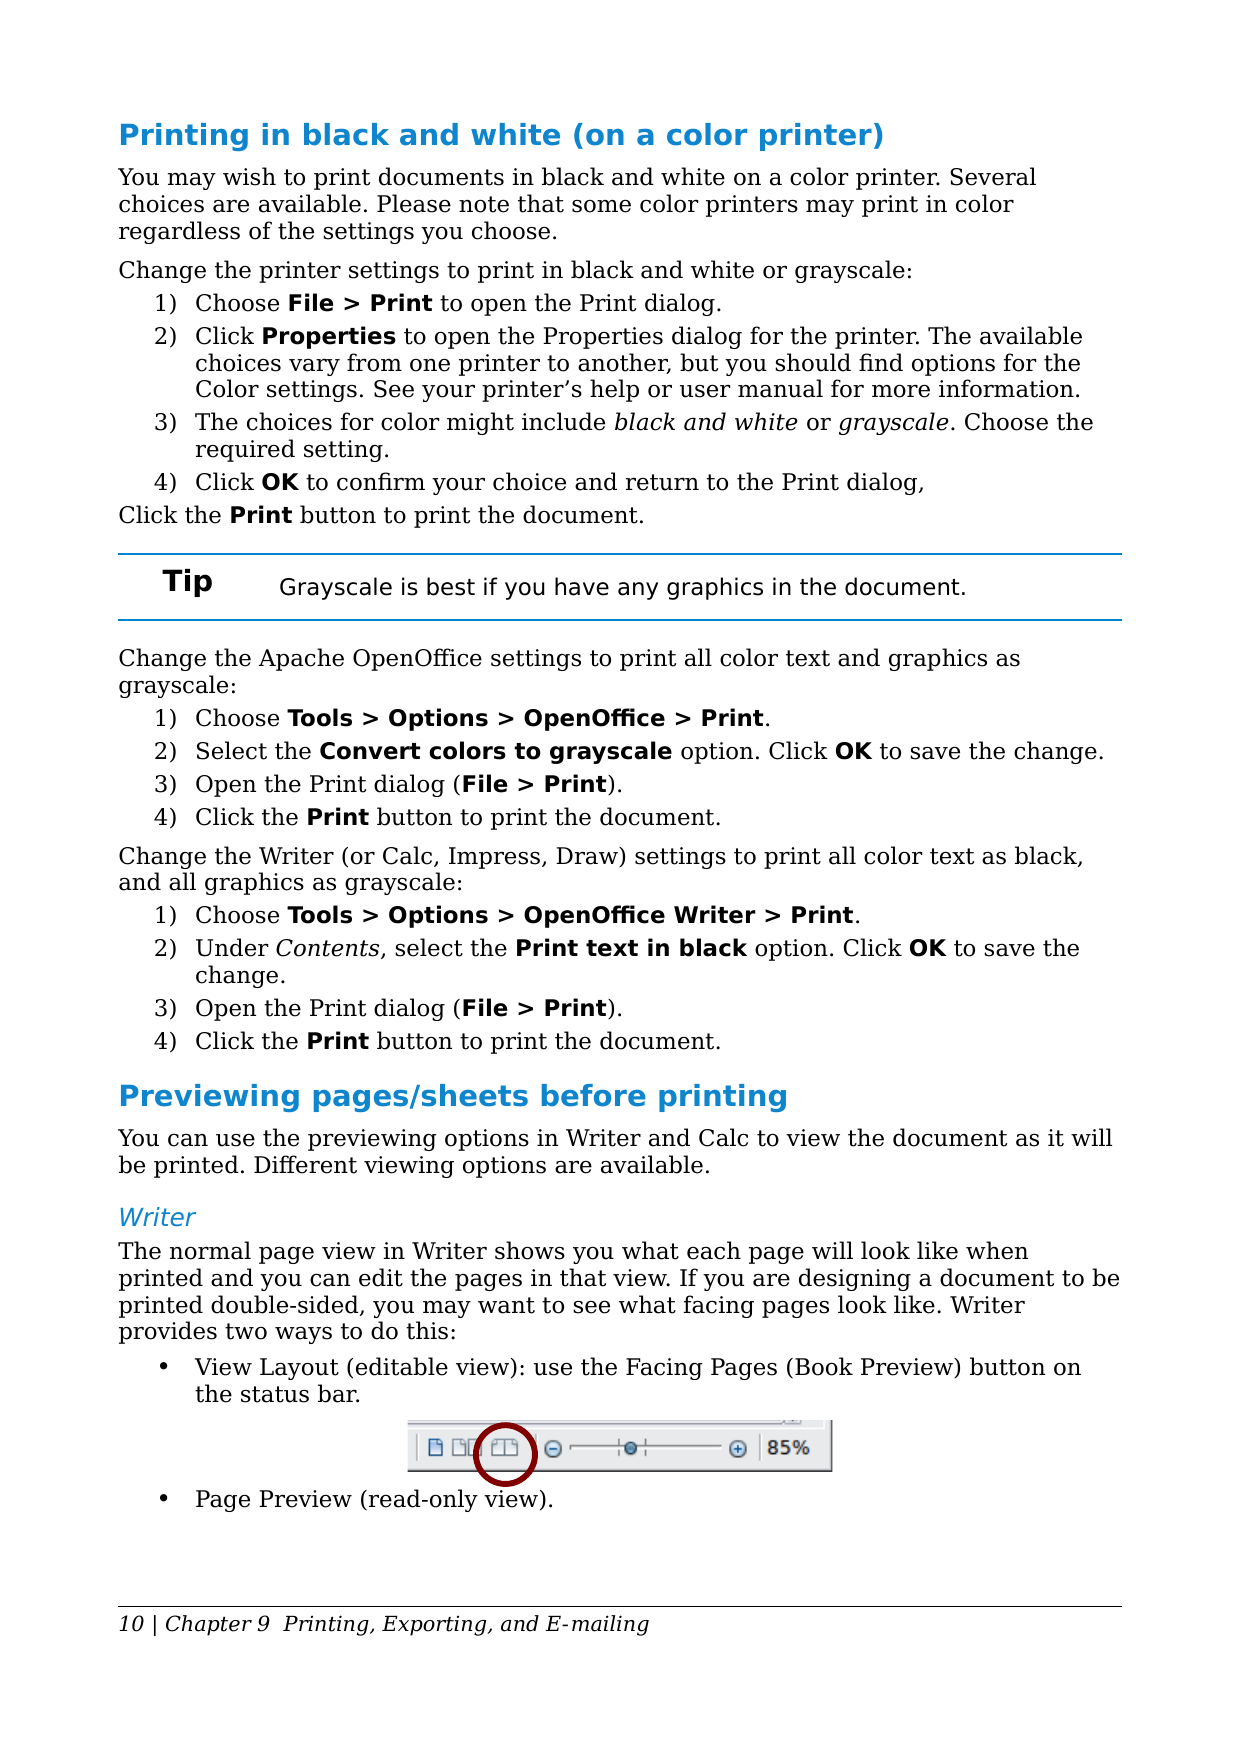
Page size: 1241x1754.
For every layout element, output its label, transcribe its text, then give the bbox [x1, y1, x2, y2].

list View Layout (editable view): use the Facing Pages (Book Preview) button on the status bar. [156, 1352, 1122, 1407]
list Change the Writer (or Calc, Impress, Draw) settings to print all color text as black, and all graphics as grayscale: [118, 843, 1122, 896]
list Choose Tools > Options > OpenOffice Writer > Print. [177, 903, 1122, 929]
table_header Tip [118, 555, 257, 619]
text You can use the previewing options in Writer and Calc to view the document as it will be printed. Different viewing options are available. [118, 1125, 1122, 1179]
list Select the Convert colors to grayscale option. Click OK to save the change. [177, 738, 1122, 764]
list Change the Apache OpenOffice settings to print all color text and graphics as grayscale: [118, 645, 1122, 698]
list The normal page view in Writer shows you what each page will look like when printed and you can edit the pages in that view. If you are designing a document to be printed double-sided, you may want to see what facing pages look like. Writer provides two ways to do this: [118, 1238, 1122, 1345]
list Click the Print button to print the document. [177, 804, 1122, 830]
list Choose Tools > Options > OpenOffice > Print. [177, 705, 1122, 732]
picture [479, 1429, 531, 1472]
list The choices for color might include black and white or grayscale. Choose the required setting. [177, 409, 1122, 463]
subtitle Writer [118, 1203, 1122, 1232]
list Page Preview (read-only view). [156, 1484, 1122, 1513]
list Click Properties to open the Properties dialog for the printer. The available choices vary from one printer to another, but you should find options for the Color settings. See your printer’s help or user manual for more information. [177, 323, 1122, 403]
list Open the Print dialog (File > Print). [177, 995, 1122, 1022]
text Click the Print button to print the document. [118, 502, 1122, 528]
table_header Grayscale is best if you have any graphics in the document. [258, 555, 1122, 619]
list Open the Print dialog (File > Print). [177, 771, 1122, 797]
list Under Contents, select the Print text in black option. Click OK to save the change. [177, 936, 1122, 989]
subtitle Previewing pages/sheets before printing [118, 1079, 1122, 1113]
list Click OK to confirm your choice and return to the Print dialog, [177, 469, 1122, 496]
text You may wish to print documents in black and white on a color printer. Several choices are available. Please note that some color printers may print in color regardless of the settings you choose. [118, 164, 1122, 244]
list Change the printer settings to print in black and white or grayscale: [118, 257, 1122, 284]
list Choose File > Print to open the Print dialog. [177, 290, 1122, 317]
picture [407, 1420, 833, 1472]
list Click the Print button to print the document. [177, 1028, 1122, 1055]
subtitle Printing in black and white (on a color printer) [118, 118, 1122, 152]
